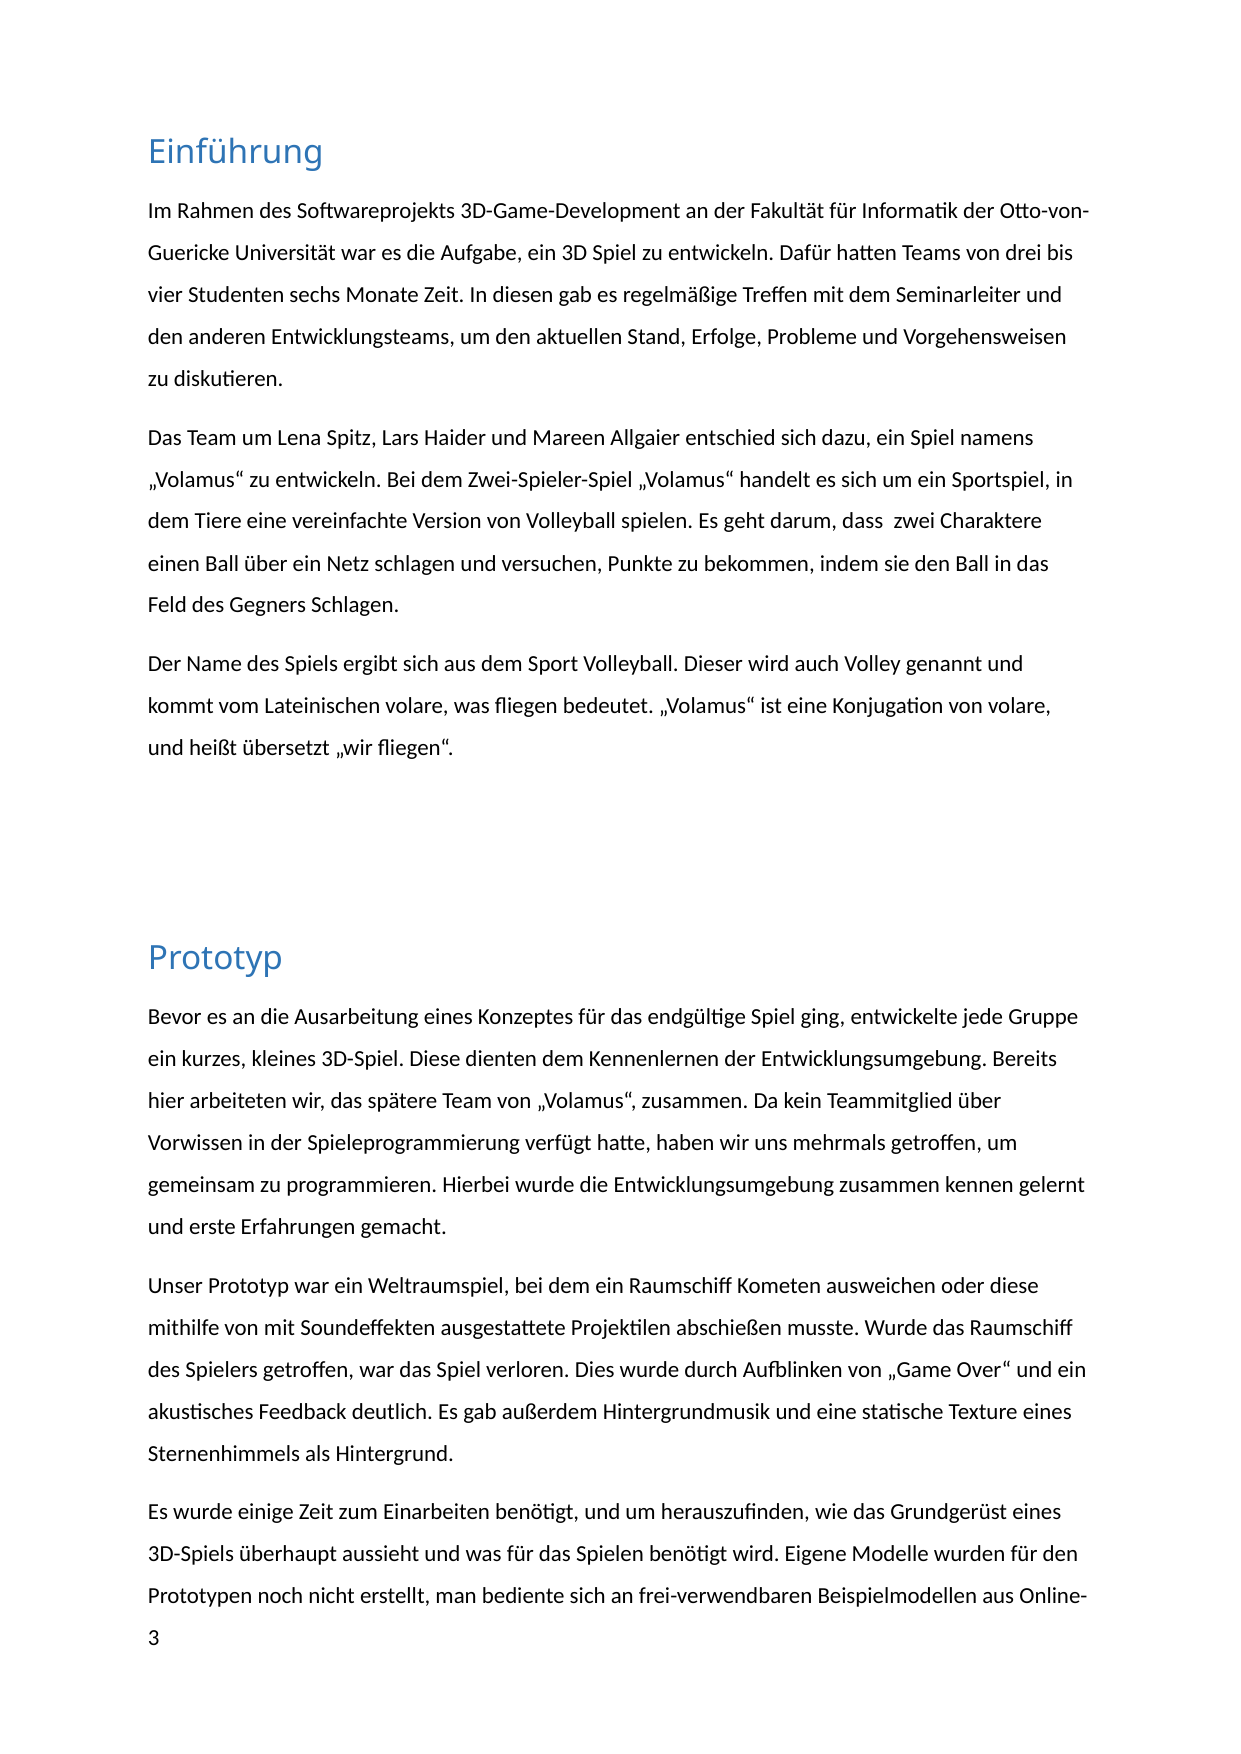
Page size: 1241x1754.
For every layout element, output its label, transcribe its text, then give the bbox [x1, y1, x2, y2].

subtitle Prototyp [148, 934, 1093, 979]
text Es wurde einige Zeit zum Einarbeiten benötigt, und um herauszufinden, wie das Grundgerüst eines 3D-Spiels überhaupt aussieht und was für das Spielen benötigt wird. Eigene Modelle wurden für den Prototypen noch nicht erstellt, man bediente sich an frei-verwendbaren Beispielmodellen aus Online- [148, 1497, 1093, 1609]
text Der Name des Spiels ergibt sich aus dem Sport Volleyball. Dieser wird auch Volley genannt und kommt vom Lateinischen volare, was fliegen bedeutet. „Volamus“ ist eine Konjugation von volare, und heißt übersetzt „wir fliegen“. [148, 649, 1093, 761]
subtitle Einführung [148, 128, 1093, 173]
text Unser Prototyp war ein Weltraumspiel, bei dem ein Raumschiff Kometen ausweichen oder diese mithilfe von mit Soundeffekten ausgestattete Projektilen abschießen musste. Wurde das Raumschiff des Spielers getroffen, war das Spiel verloren. Dies wurde durch Aufblinken von „Game Over“ und ein akustisches Feedback deutlich. Es gab außerdem Hintergrundmusik und eine statische Texture eines Sternenhimmels als Hintergrund. [148, 1271, 1093, 1467]
text Im Rahmen des Softwareprojekts 3D-Game-Development an der Fakultät für Informatik der Otto-von-Guericke Universität war es die Aufgabe, ein 3D Spiel zu entwickeln. Dafür hatten Teams von drei bis vier Studenten sechs Monate Zeit. In diesen gab es regelmäßige Treffen mit dem Seminarleiter und den anderen Entwicklungsteams, um den aktuellen Stand, Erfolge, Probleme und Vorgehensweisen zu diskutieren. [148, 196, 1093, 392]
text Bevor es an die Ausarbeitung eines Konzeptes für das endgültige Spiel ging, entwickelte jede Gruppe ein kurzes, kleines 3D-Spiel. Diese dienten dem Kennenlernen der Entwicklungsumgebung. Bereits hier arbeiteten wir, das spätere Team von „Volamus“, zusammen. Da kein Teammitglied über Vorwissen in der Spieleprogrammierung verfügt hatte, haben wir uns mehrmals getroffen, um gemeinsam zu programmieren. Hierbei wurde die Entwicklungsumgebung zusammen kennen gelernt und erste Erfahrungen gemacht. [148, 1002, 1093, 1240]
text Das Team um Lena Spitz, Lars Haider und Mareen Allgaier entschied sich dazu, ein Spiel namens „Volamus“ zu entwickeln. Bei dem Zwei-Spieler-Spiel „Volamus“ handelt es sich um ein Sportspiel, in dem Tiere eine vereinfachte Version von Volleyball spielen. Es geht darum, dass zwei Charaktere einen Ball über ein Netz schlagen und versuchen, Punkte zu bekommen, indem sie den Ball in das Feld des Gegners Schlagen. [148, 423, 1093, 619]
